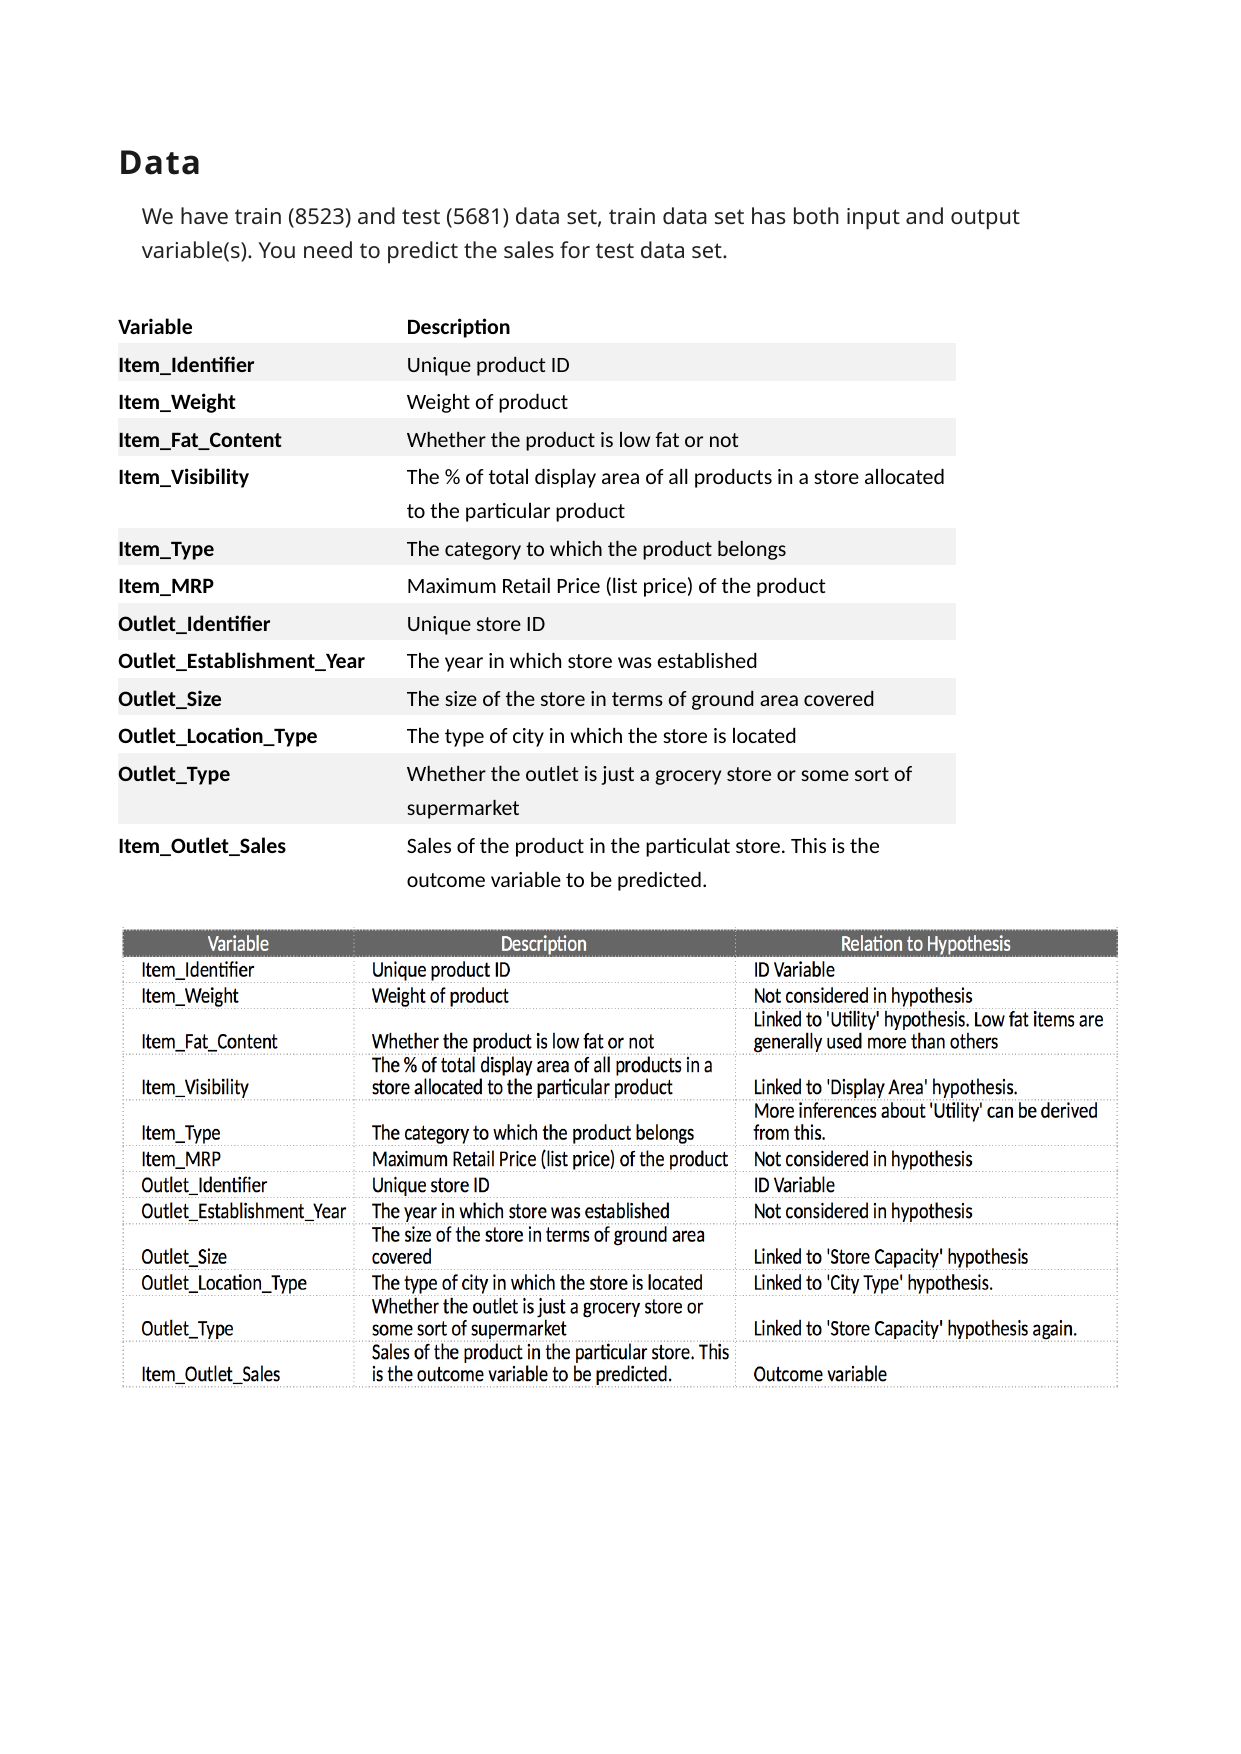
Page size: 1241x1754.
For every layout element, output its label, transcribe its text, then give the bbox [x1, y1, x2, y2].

table_cell The year in which store was established [407, 640, 956, 677]
table_cell The category to which the product belongs [407, 528, 956, 565]
table_cell Whether the product is low fat or not [407, 418, 956, 456]
table_cell Item_Fat_Content [118, 418, 407, 456]
table_cell Unique product ID [407, 343, 956, 381]
table_cell Outlet_Type [118, 753, 407, 824]
picture [118, 925, 1123, 1395]
table_cell Item_MRP [118, 565, 407, 602]
table_cell The size of the store in terms of ground area covered [407, 678, 956, 715]
table_cell Item_Type [118, 528, 407, 565]
subtitle Data [118, 139, 1122, 184]
table_header Description [407, 306, 956, 343]
table_cell Whether the outlet is just a grocery store or some sort of supermarket [407, 753, 956, 824]
table_cell Outlet_Size [118, 678, 407, 715]
table_cell Outlet_Establishment_Year [118, 640, 407, 677]
table_cell The % of total display area of all products in a store allocated to the particular product [407, 456, 956, 527]
table_cell Outlet_Location_Type [118, 715, 407, 752]
table_cell Item_Weight [118, 381, 407, 418]
table_cell Item_Visibility [118, 456, 407, 527]
table_cell Maximum Retail Price (list price) of the product [407, 565, 956, 602]
table_cell Unique store ID [407, 603, 956, 640]
table_cell Weight of product [407, 381, 956, 418]
table_cell Outlet_Identifier [118, 603, 407, 640]
table_cell Item_Identifier [118, 343, 407, 381]
table_header Variable [118, 306, 407, 343]
table_cell Item_Outlet_Sales [118, 824, 407, 896]
table_cell The type of city in which the store is located [407, 715, 956, 752]
text We have train (8523) and test (5681) data set, train data set has both input and output variable(s). You need to predict the sales for test data set. [142, 196, 1122, 265]
table_cell Sales of the product in the particulat store. This is the outcome variable to be predicted. [407, 824, 956, 896]
